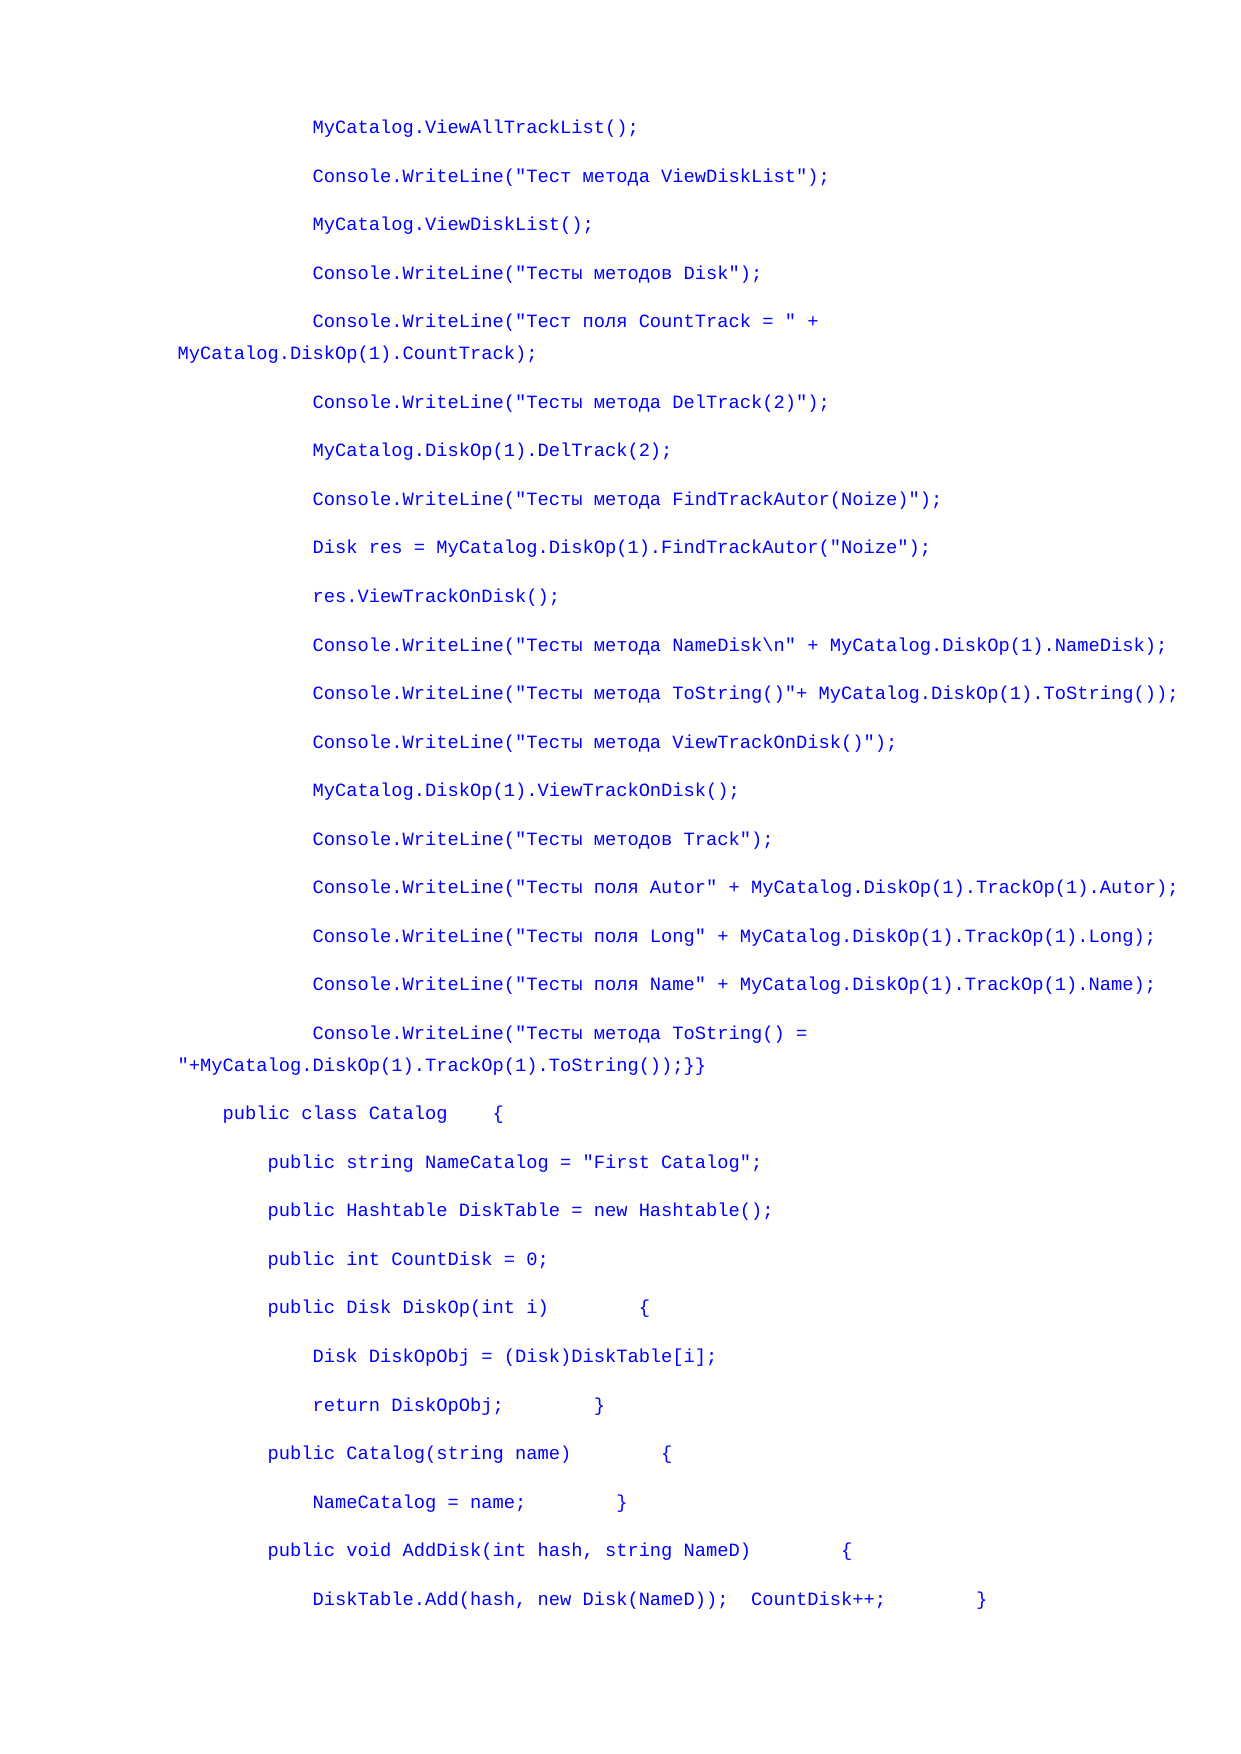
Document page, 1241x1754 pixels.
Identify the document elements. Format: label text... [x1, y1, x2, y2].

text Console.WriteLine("Тесты метода ToString() = "+MyCatalog.DiskOp(1).TrackOp(1).ToString());}} [177, 1024, 1181, 1077]
text public class Catalog { [177, 1104, 1181, 1125]
text MyCatalog.DiskOp(1).DelTrack(2); [177, 441, 1181, 462]
text DiskTable.Add(hash, new Disk(NameD)); CountDisk++; } [177, 1589, 1181, 1611]
text MyCatalog.ViewDiskList(); [177, 215, 1181, 236]
text Console.WriteLine("Тесты поля Autor" + MyCatalog.DiskOp(1).TrackOp(1).Autor); [177, 878, 1181, 899]
text NameCatalog = name; } [177, 1492, 1181, 1514]
text res.ViewTrackOnDisk(); [177, 587, 1181, 608]
text public Catalog(string name) { [177, 1444, 1181, 1465]
text Console.WriteLine("Тесты метода FindTrackAutor(Noize)"); [177, 490, 1181, 511]
text MyCatalog.ViewAllTrackList(); [177, 118, 1181, 139]
text Console.WriteLine("Тесты поля Name" + MyCatalog.DiskOp(1).TrackOp(1).Name); [177, 975, 1181, 996]
text Console.WriteLine("Тест метода ViewDiskList"); [177, 167, 1181, 188]
text Console.WriteLine("Тесты метода ToString()"+ MyCatalog.DiskOp(1).ToString()); [177, 684, 1181, 705]
text return DiskOpObj; } [177, 1395, 1181, 1417]
text Disk res = MyCatalog.DiskOp(1).FindTrackAutor("Noize"); [177, 538, 1181, 559]
text public string NameCatalog = "First Catalog"; [177, 1153, 1181, 1174]
text Console.WriteLine("Тесты поля Long" + MyCatalog.DiskOp(1).TrackOp(1).Long); [177, 927, 1181, 948]
text Console.WriteLine("Тесты методов Track"); [177, 829, 1181, 851]
text Console.WriteLine("Тест поля CountTrack = " + MyCatalog.DiskOp(1).CountTrack); [177, 312, 1181, 365]
text public void AddDisk(int hash, string NameD) { [177, 1541, 1181, 1562]
text public Hashtable DiskTable = new Hashtable(); [177, 1201, 1181, 1222]
text MyCatalog.DiskOp(1).ViewTrackOnDisk(); [177, 781, 1181, 802]
text Disk DiskOpObj = (Disk)DiskTable[i]; [177, 1347, 1181, 1368]
text Console.WriteLine("Тесты метода DelTrack(2)"); [177, 393, 1181, 414]
text Console.WriteLine("Тесты метода NameDisk\n" + MyCatalog.DiskOp(1).NameDisk); [177, 635, 1181, 657]
text Console.WriteLine("Тесты методов Disk"); [177, 264, 1181, 285]
text public int CountDisk = 0; [177, 1250, 1181, 1271]
text Console.WriteLine("Тесты метода ViewTrackOnDisk()"); [177, 732, 1181, 754]
text public Disk DiskOp(int i) { [177, 1298, 1181, 1319]
